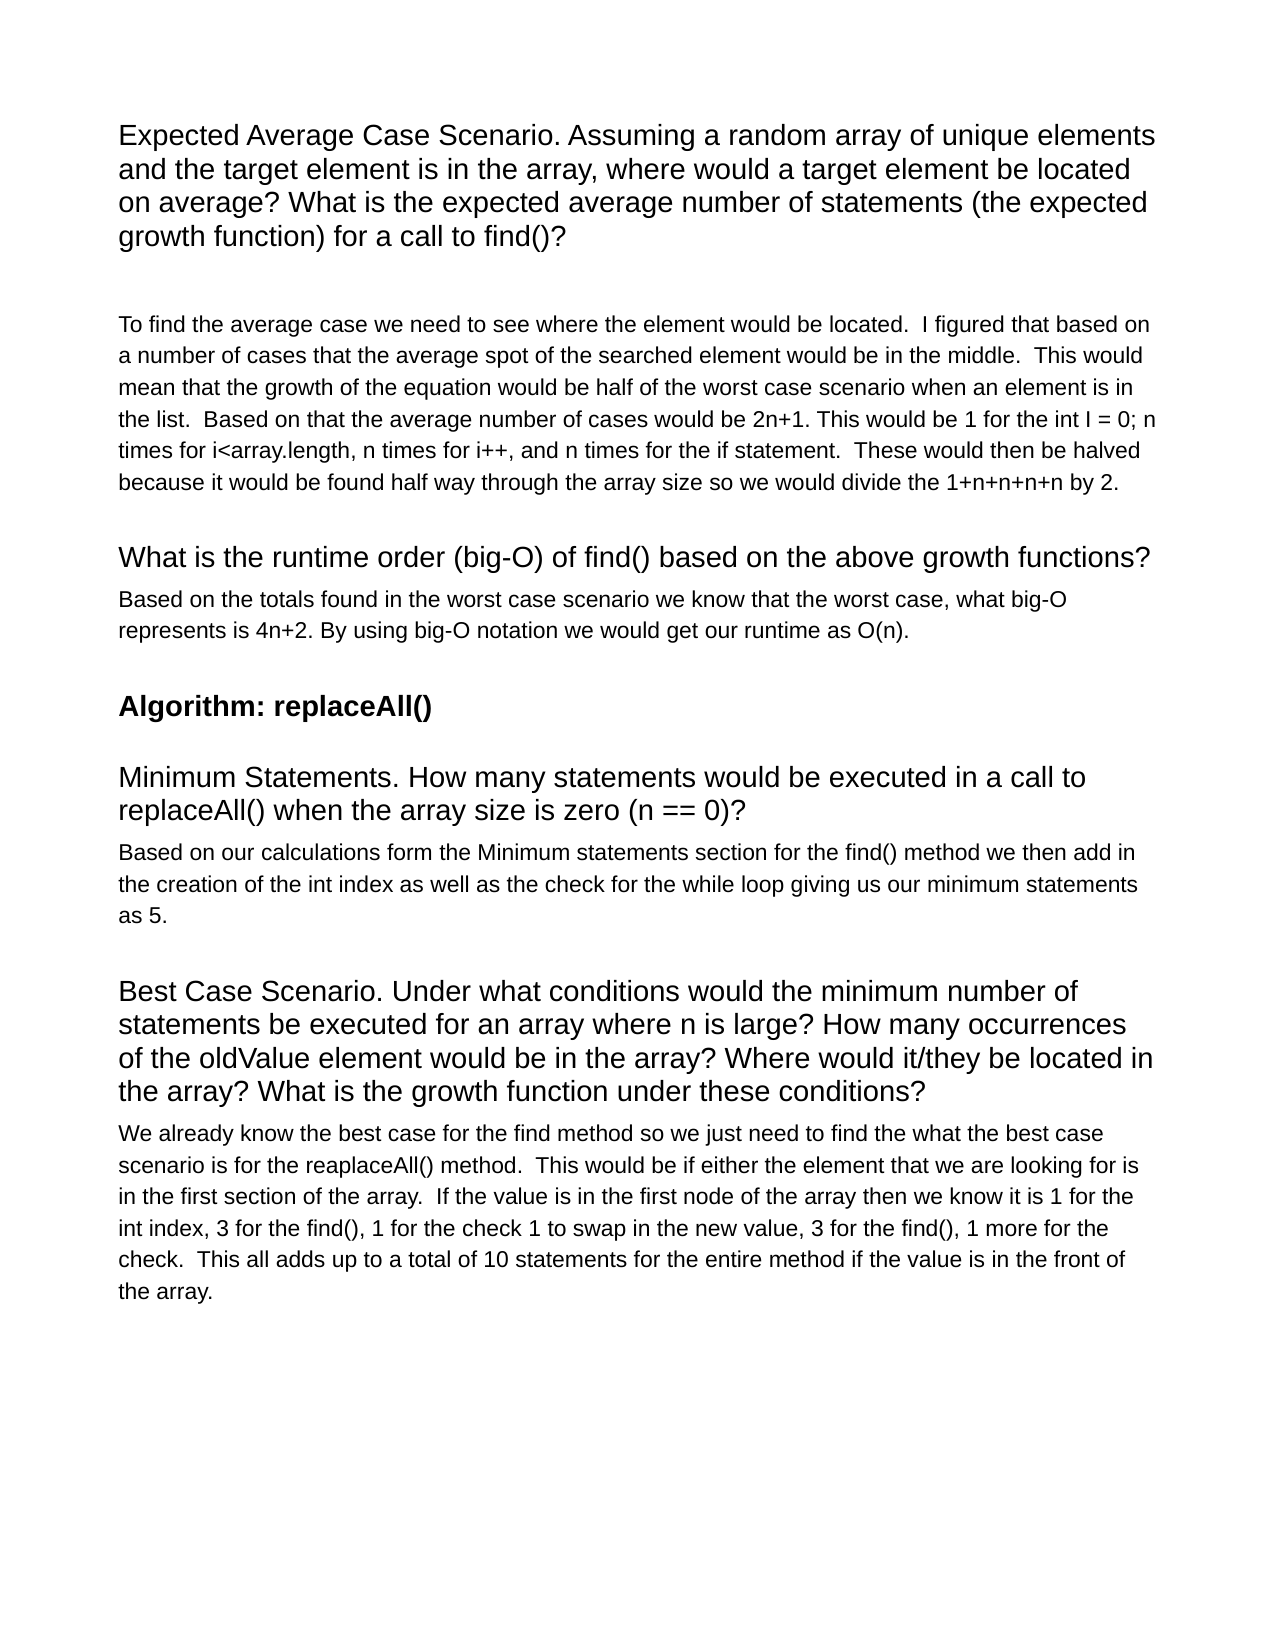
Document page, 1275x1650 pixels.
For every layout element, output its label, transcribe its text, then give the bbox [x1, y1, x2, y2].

text To find the average case we need to see where the element would be located. I figured that based on a number of cases that the average spot of the searched element would be in the middle. This would mean that the growth of the equation would be half of the worst case scenario when an element is in the list. Based on that the average number of cases would be 2n+1. This would be 1 for the int I = 0; n times for i<array.length, n times for i++, and n times for the if statement. These would then be halved because it would be found half way through the array size so we would divide the 1+n+n+n+n by 2. [118, 311, 1157, 495]
text Based on the totals found in the worst case scenario we know that the worst case, what big-O represents is 4n+2. By using big-O notation we would get our runtime as O(n). [118, 586, 1157, 644]
subtitle Best Case Scenario. Under what conditions would the minimum number of statements be executed for an array where n is large? How many occurrences of the oldValue element would be in the array? Where would it/they be located in the array? What is the growth function under these conditions? [118, 973, 1157, 1108]
subtitle Algorithm: replaceAll() [118, 689, 1157, 722]
subtitle Expected Average Case Scenario. Assuming a random array of unique elements and the target element is in the array, where would a target element be located on average? What is the expected average number of statements (the expected growth function) for a call to find()? [118, 118, 1157, 252]
subtitle Minimum Statements. How many statements would be executed in a call to replaceAll() when the array size is zero (n == 0)? [118, 760, 1157, 827]
subtitle What is the runtime order (big-O) of find() based on the above growth functions? [118, 540, 1157, 573]
text Based on our calculations form the Minimum statements section for the find() method we then add in the creation of the int index as well as the check for the while loop giving us our minimum statements as 5. [118, 839, 1157, 929]
text We already know the best case for the find method so we just need to find the what the best case scenario is for the reaplaceAll() method. This would be if either the element that we are looking for is in the first section of the array. If the value is in the first node of the array then we know it is 1 for the int index, 3 for the find(), 1 for the check 1 to swap in the new value, 3 for the find(), 1 more for the check. This all adds up to a total of 10 statements for the entire method if the value is in the front of the array. [118, 1120, 1157, 1304]
